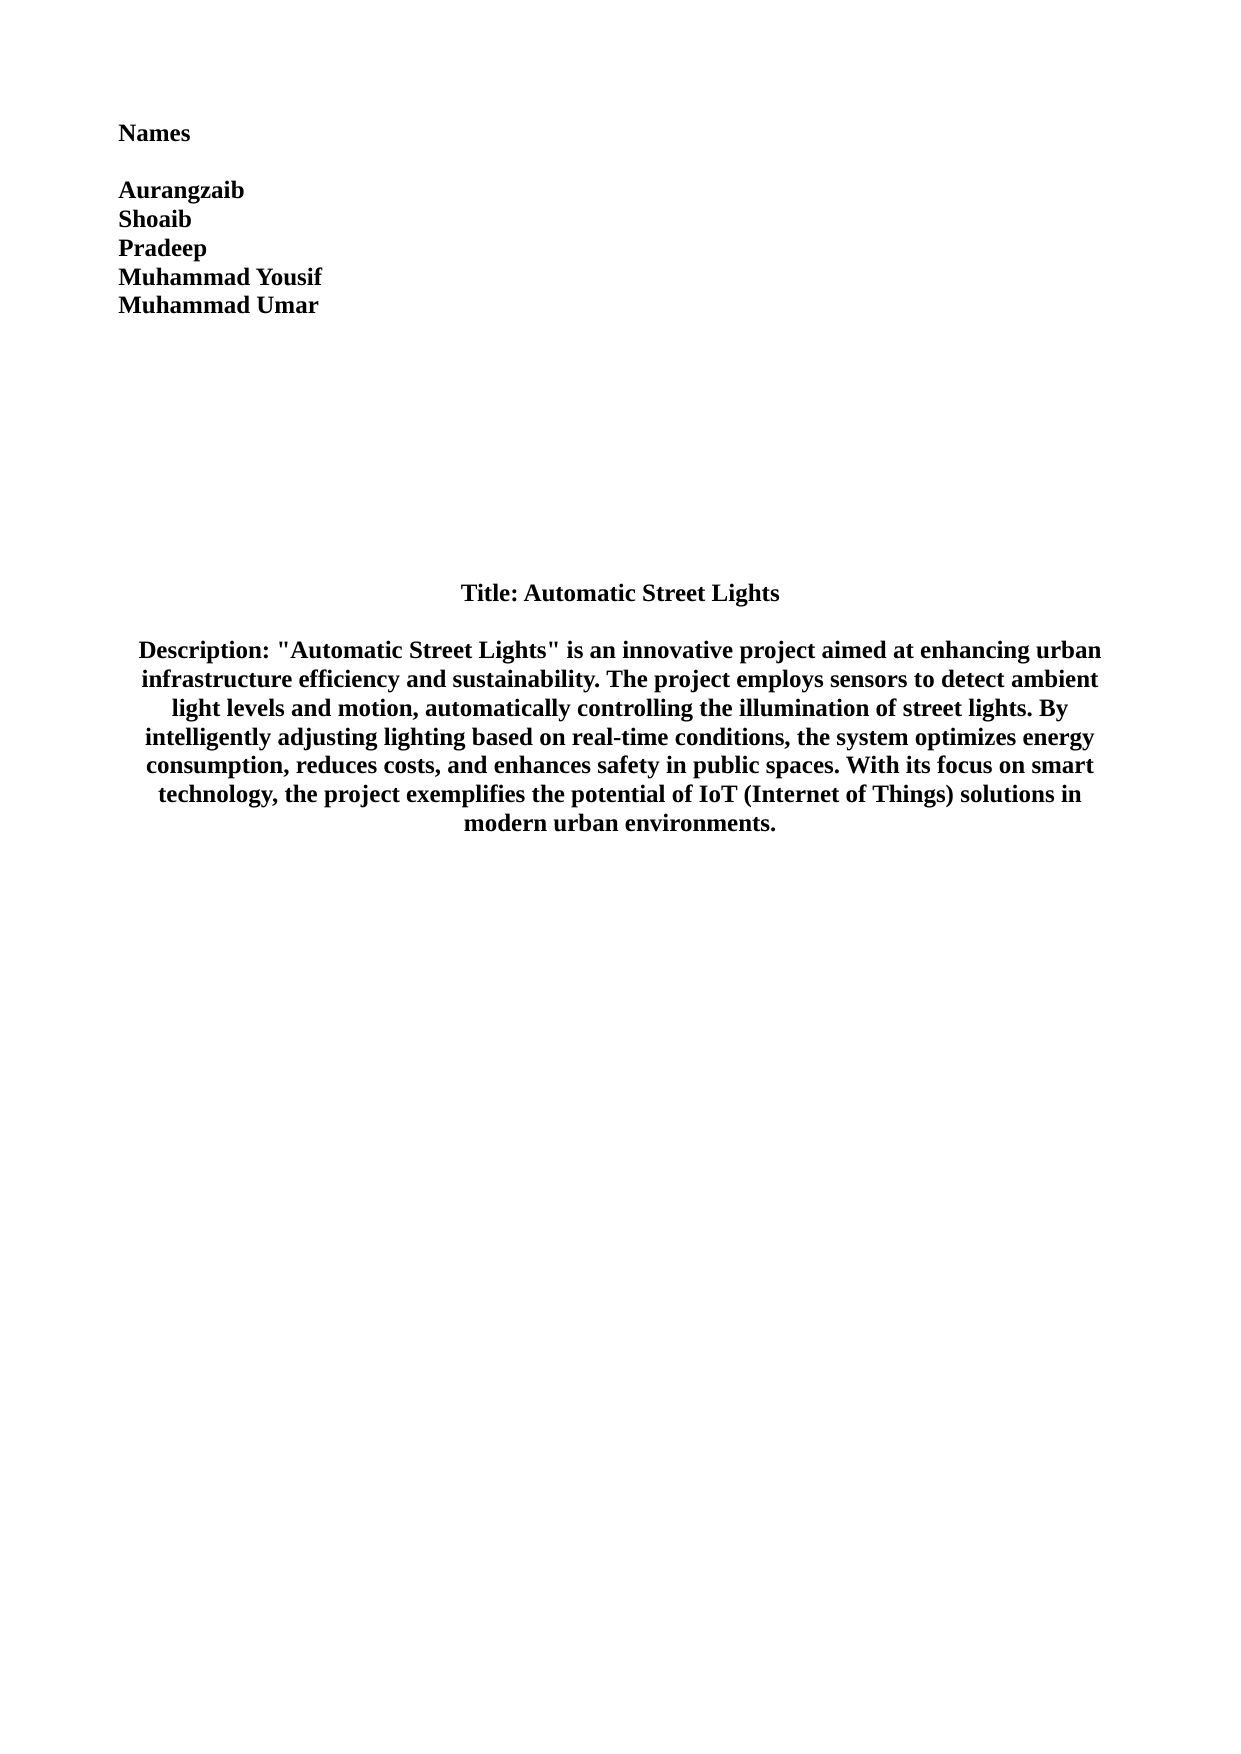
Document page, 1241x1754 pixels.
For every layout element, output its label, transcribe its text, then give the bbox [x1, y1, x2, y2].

text Names [118, 118, 1122, 147]
text Muhammad Yousif [118, 262, 1122, 291]
text Description: "Automatic Street Lights" is an innovative project aimed at enhancing urban infrastructure efficiency and sustainability. The project employs sensors to detect ambient light levels and motion, automatically controlling the illumination of street lights. By intelligently adjusting lighting based on real-time conditions, the system optimizes energy consumption, reduces costs, and enhances safety in public spaces. With its focus on smart technology, the project exemplifies the potential of IoT (Internet of Things) solutions in modern urban environments. [118, 636, 1122, 837]
text Pradeep [118, 233, 1122, 262]
text Shoaib [118, 204, 1122, 233]
text Title: Automatic Street Lights [118, 578, 1122, 607]
text Aurangzaib [118, 176, 1122, 204]
text Muhammad Umar [118, 291, 1122, 319]
